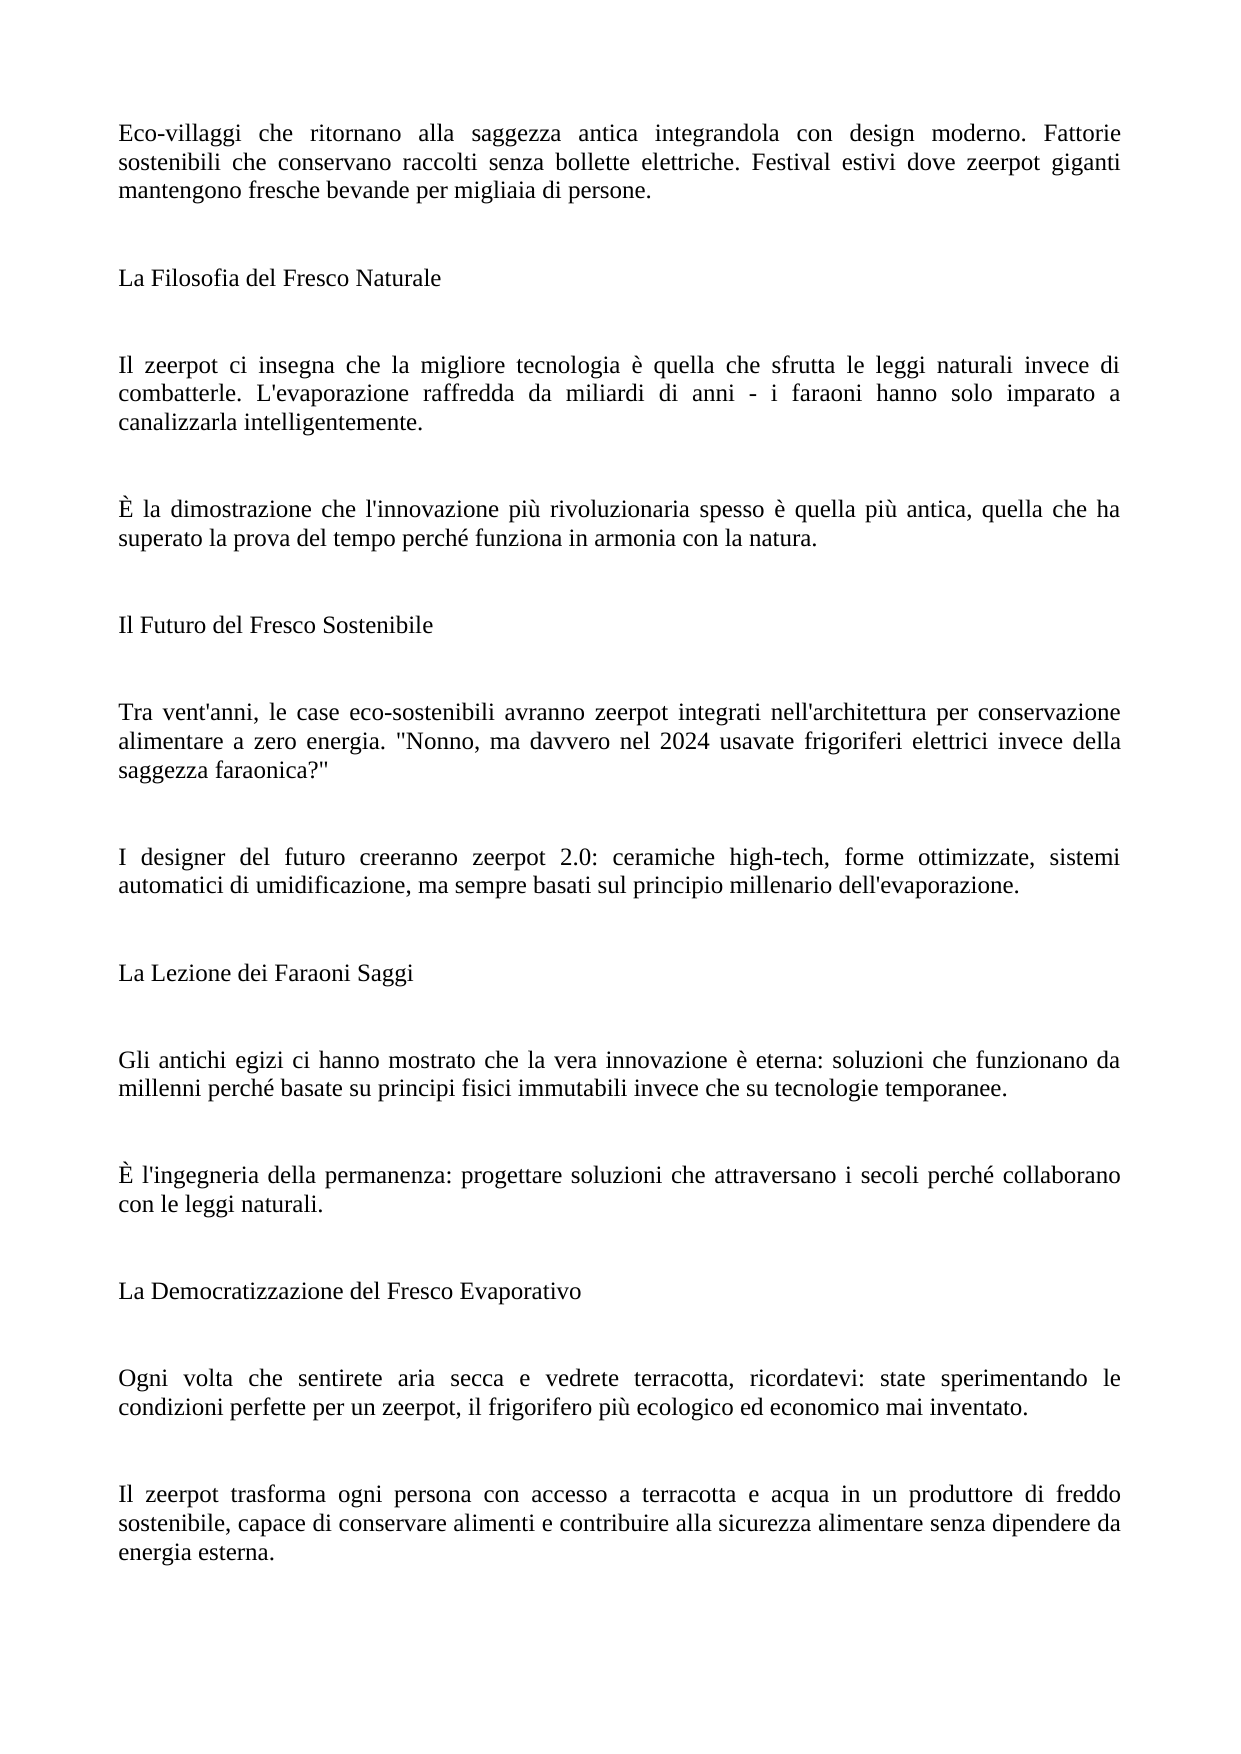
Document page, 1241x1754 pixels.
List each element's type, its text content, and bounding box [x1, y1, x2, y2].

text Il zeerpot trasforma ogni persona con accesso a terracotta e acqua in un produttore di freddo sostenibile, capace di conservare alimenti e contribuire alla sicurezza alimentare senza dipendere da energia esterna. [118, 1479, 1122, 1566]
text Gli antichi egizi ci hanno mostrato che la vera innovazione è eterna: soluzioni che funzionano da millenni perché basate su principi fisici immutabili invece che su tecnologie temporanee. [118, 1045, 1122, 1102]
subtitle Il Futuro del Fresco Sostenibile [118, 610, 1122, 639]
text I designer del futuro creeranno zeerpot 2.0: ceramiche high-tech, forme ottimizzate, sistemi automatici di umidificazione, ma sempre basati sul principio millenario dell'evaporazione. [118, 842, 1122, 899]
text Eco-villaggi che ritornano alla saggezza antica integrandola con design moderno. Fattorie sostenibili che conservano raccolti senza bollette elettriche. Festival estivi dove zeerpot giganti mantengono fresche bevande per migliaia di persone. [118, 118, 1122, 204]
subtitle La Lezione dei Faraoni Saggi [118, 958, 1122, 986]
text Ogni volta che sentirete aria secca e vedrete terracotta, ricordatevi: state sperimentando le condizioni perfette per un zeerpot, il frigorifero più ecologico ed economico mai inventato. [118, 1363, 1122, 1421]
text È l'ingegneria della permanenza: progettare soluzioni che attraversano i secoli perché collaborano con le leggi naturali. [118, 1161, 1122, 1218]
subtitle La Filosofia del Fresco Naturale [118, 263, 1122, 291]
subtitle La Democratizzazione del Fresco Evaporativo [118, 1276, 1122, 1305]
text È la dimostrazione che l'innovazione più rivoluzionaria spesso è quella più antica, quella che ha superato la prova del tempo perché funziona in armonia con la natura. [118, 494, 1122, 552]
text Il zeerpot ci insegna che la migliore tecnologia è quella che sfrutta le leggi naturali invece di combatterle. L'evaporazione raffredda da miliardi di anni - i faraoni hanno solo imparato a canalizzarla intelligentemente. [118, 350, 1122, 436]
text Tra vent'anni, le case eco-sostenibili avranno zeerpot integrati nell'architettura per conservazione alimentare a zero energia. "Nonno, ma davvero nel 2024 usavate frigoriferi elettrici invece della saggezza faraonica?" [118, 697, 1122, 783]
